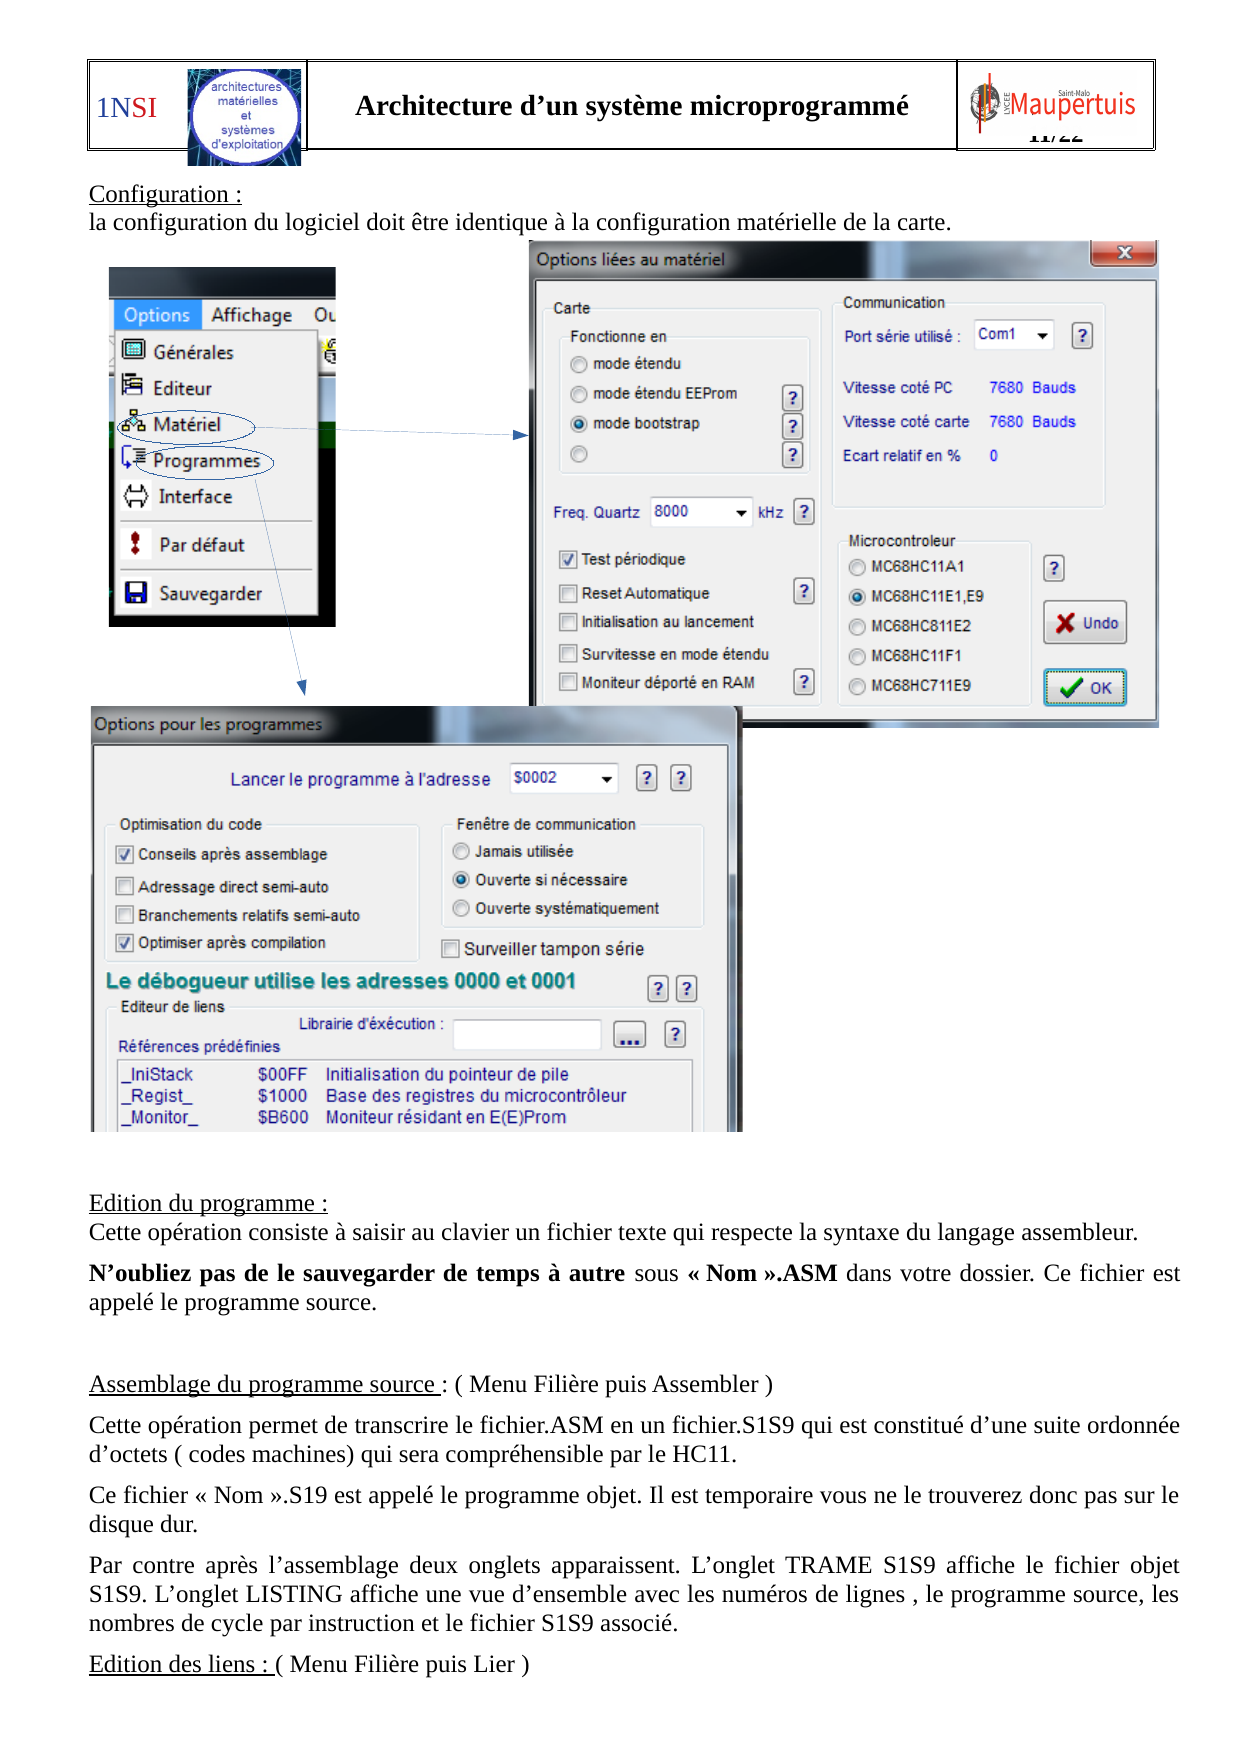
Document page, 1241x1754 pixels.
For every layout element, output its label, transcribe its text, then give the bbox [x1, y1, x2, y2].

picture [90, 240, 1160, 1132]
picture [108, 267, 336, 627]
text Ce fichier « Nom ».S19 est appelé le programme objet. Il est temporaire vous ne le trouverez donc pas sur le disque dur. [88, 1481, 1181, 1538]
text Edition du programme : [88, 1188, 1181, 1217]
text Configuration : [88, 179, 1181, 207]
picture [187, 69, 302, 166]
text Cette opération permet de transcrire le fichier.ASM en un fichier.S1S9 qui est constitué d’une suite ordonnée d’octets ( codes machines) qui sera compréhensible par le HC11. [88, 1411, 1181, 1468]
text Par contre après l’assemblage deux onglets apparaissent. L’onglet TRAME S1S9 affiche le fichier objet S1S9. L’onglet LISTING affiche une vue d’ensemble avec les numéros de lignes , le programme source, les nombres de cycle par instruction et le fichier S1S9 associé. [88, 1551, 1181, 1637]
picture [970, 70, 1137, 136]
text la configuration du logiciel doit être identique à la configuration matérielle de la carte. [88, 207, 1181, 236]
text Assemblage du programme source : ( Menu Filière puis Assembler ) [88, 1369, 1181, 1398]
text Cette opération consiste à saisir au clavier un fichier texte qui respecte la syntaxe du langage assembleur. [88, 1217, 1181, 1246]
text N’oubliez pas de le sauvegarder de temps à autre sous « Nom ».ASM dans votre dossier. Ce fichier est appelé le programme source. [88, 1258, 1181, 1316]
text Edition des liens : ( Menu Filière puis Lier ) [88, 1649, 1181, 1678]
